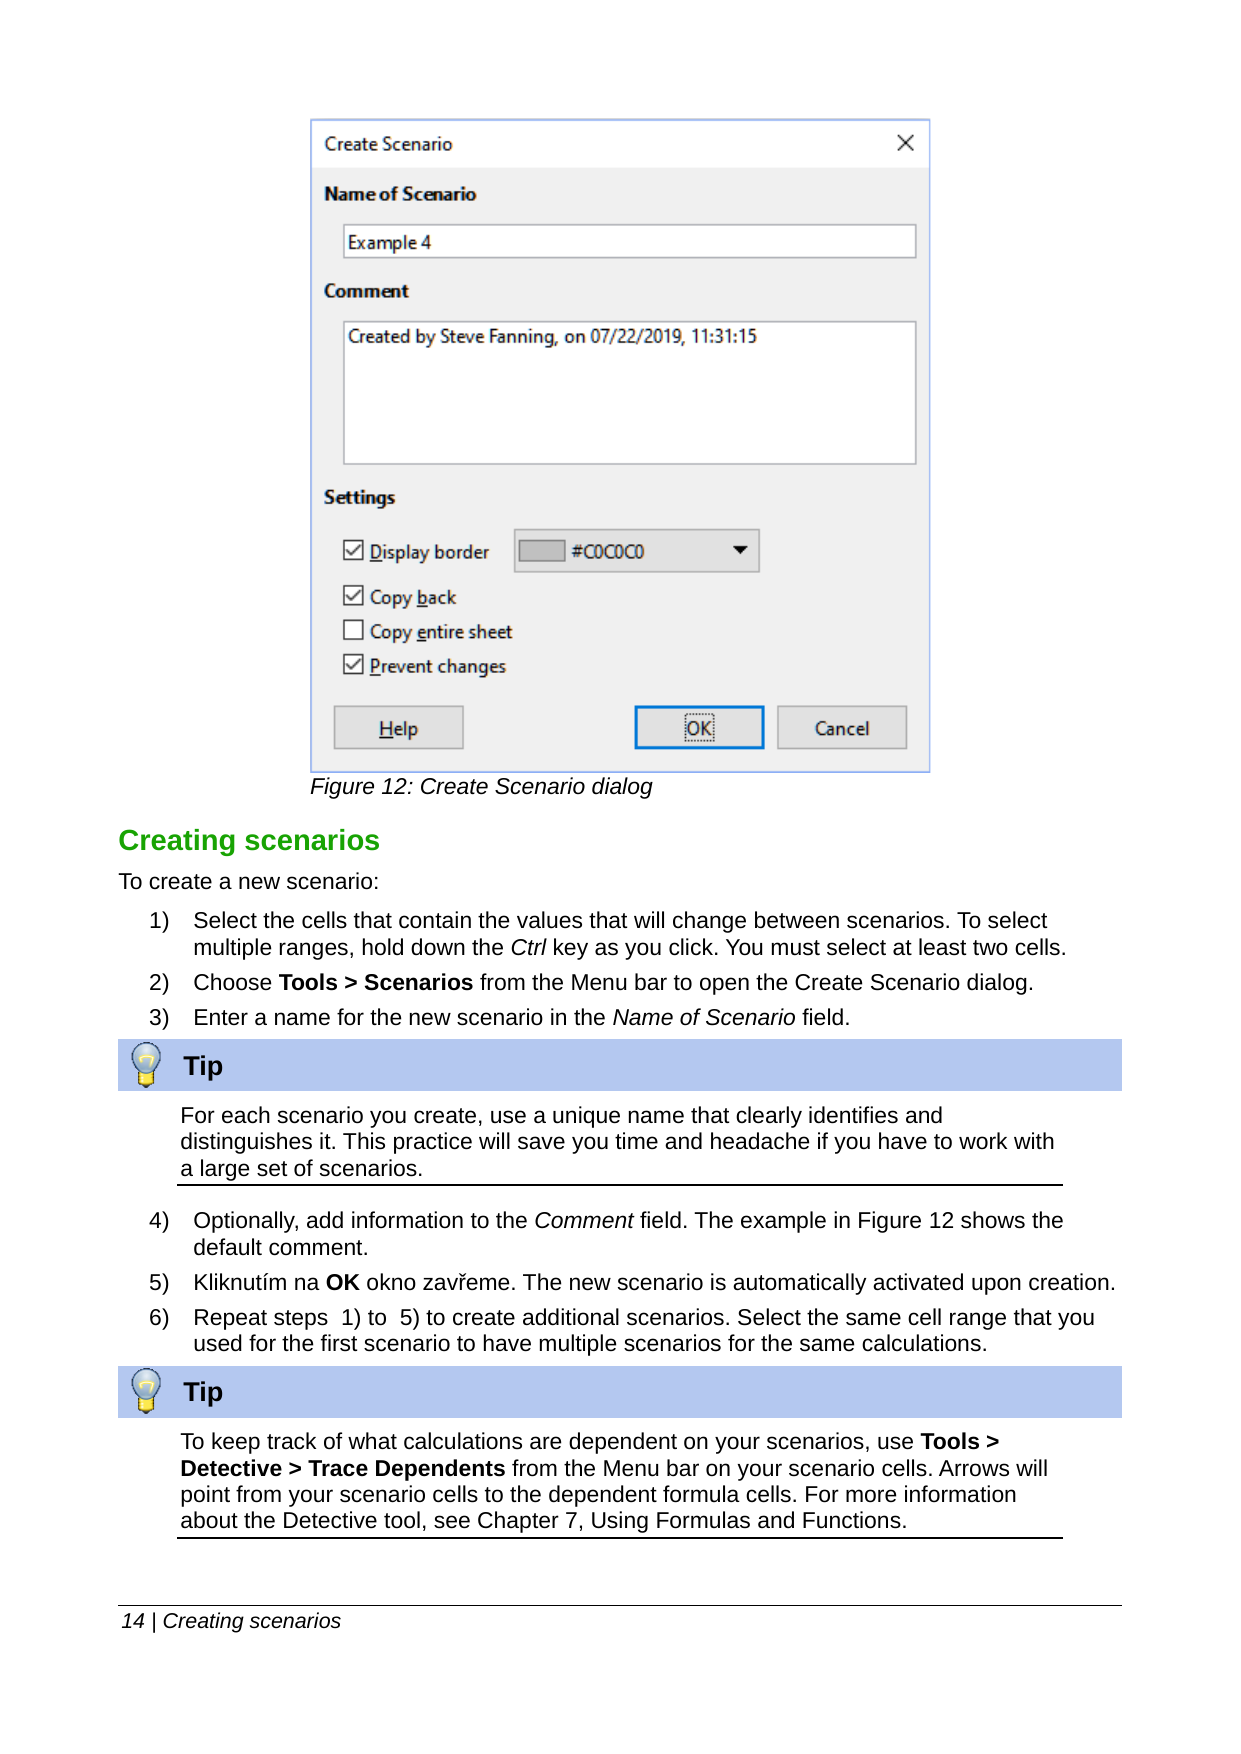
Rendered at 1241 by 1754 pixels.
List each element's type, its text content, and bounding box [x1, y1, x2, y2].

list Repeat steps 1 to 5 to create additional scenarios. Select the same cell range that you used for the first scenario to have multiple scenarios for the same calculations. [169, 1304, 1122, 1357]
list Select the cells that contain the values that will change between scenarios. To select multiple ranges, hold down the Ctrl key as you click. You must select at least two cells. [169, 907, 1122, 960]
subtitle Tip [118, 1366, 1122, 1418]
text To create a new scenario: [118, 868, 1122, 895]
picture [119, 1040, 170, 1091]
picture [119, 1366, 170, 1417]
text Figure 12: Create Scenario dialog [310, 773, 931, 799]
text To keep track of what calculations are dependent on your scenarios, use Tools > Detective > Trace Dependents from the Menu bar on your scenario cells. Arrows will point from your scenario cells to the dependent formula cells. For more information about the Detective tool, see Chapter 7, Using Formulas and Functions. [177, 1425, 1063, 1537]
subtitle Creating scenarios [118, 823, 1122, 857]
list Optionally, add information to the Comment field. The example in Figure 12 shows the default comment. [169, 1207, 1122, 1260]
list Choose Tools > Scenarios from the Menu bar to open the Create Scenario dialog. [169, 969, 1122, 995]
list Kliknutím na OK okno zavřeme. The new scenario is automatically activated upon creation. [169, 1269, 1122, 1295]
subtitle Tip [118, 1039, 1122, 1091]
list Enter a name for the new scenario in the Name of Scenario field. [169, 1004, 1122, 1030]
text For each scenario you create, use a unique name that clearly identifies and distinguishes it. This practice will save you time and headache if you have to work with a large set of scenarios. [177, 1099, 1063, 1184]
picture [310, 118, 931, 773]
